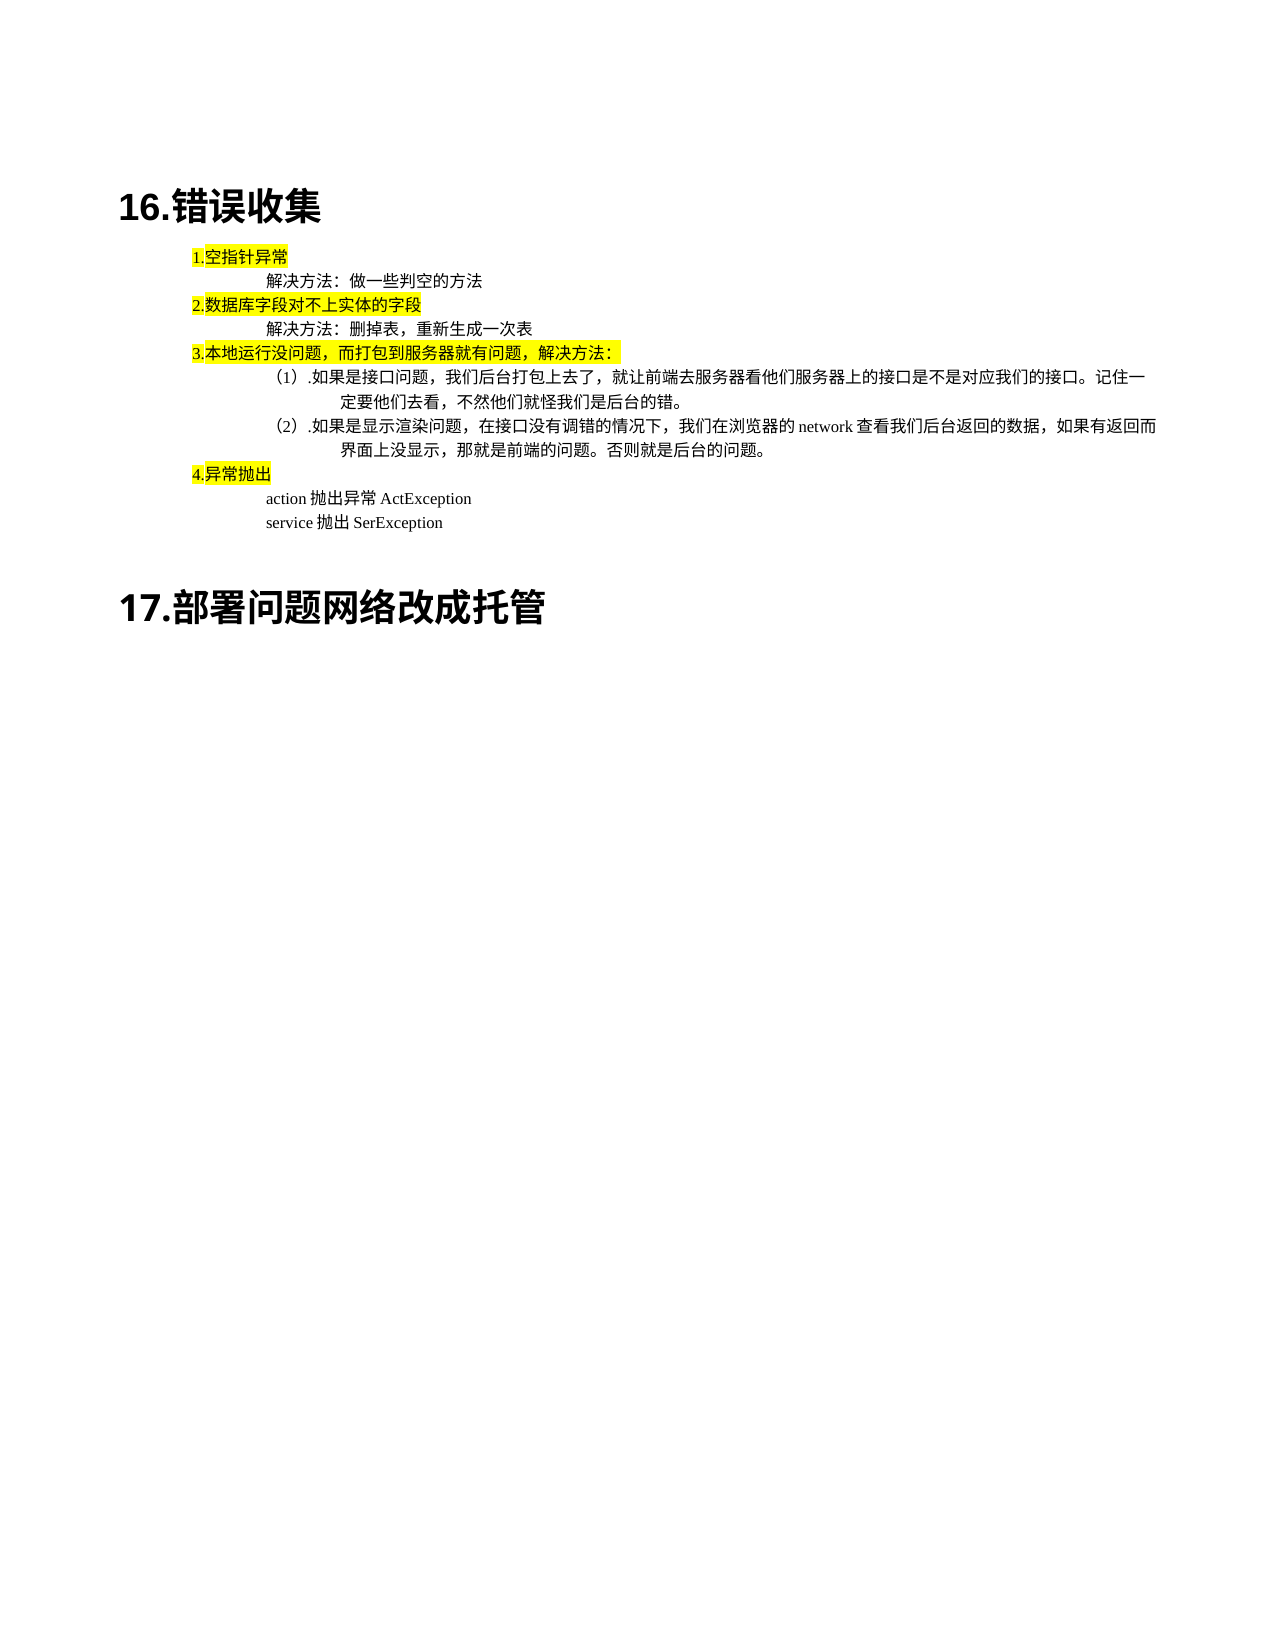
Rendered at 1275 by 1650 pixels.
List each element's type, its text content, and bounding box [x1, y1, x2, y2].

subtitle 16.错误收集 [118, 176, 1157, 231]
text action抛出异常ActException [118, 485, 1157, 509]
text 4.异常抛出 [118, 461, 1157, 485]
text 解决方法：删掉表，重新生成一次表 [118, 316, 1157, 340]
text 解决方法：做一些判空的方法 [118, 268, 1157, 292]
text 1.空指针异常 [118, 244, 1157, 268]
subtitle 17.部署问题网络改成托管 [118, 578, 1157, 632]
text 2.数据库字段对不上实体的字段 [118, 292, 1157, 316]
text （2）.如果是显示渲染问题，在接口没有调错的情况下，我们在浏览器的network查看我们后台返回的数据，如果有返回而 界面上没显示，那就是前端的问题。否则就是后台的问题。 [118, 413, 1157, 461]
text service抛出SerException [118, 509, 1157, 534]
text 3.本地运行没问题，而打包到服务器就有问题，解决方法： [118, 340, 1157, 364]
text （1）.如果是接口问题，我们后台打包上去了，就让前端去服务器看他们服务器上的接口是不是对应我们的接口。记住一 定要他们去看，不然他们就怪我们是后台的错。 [118, 364, 1157, 413]
